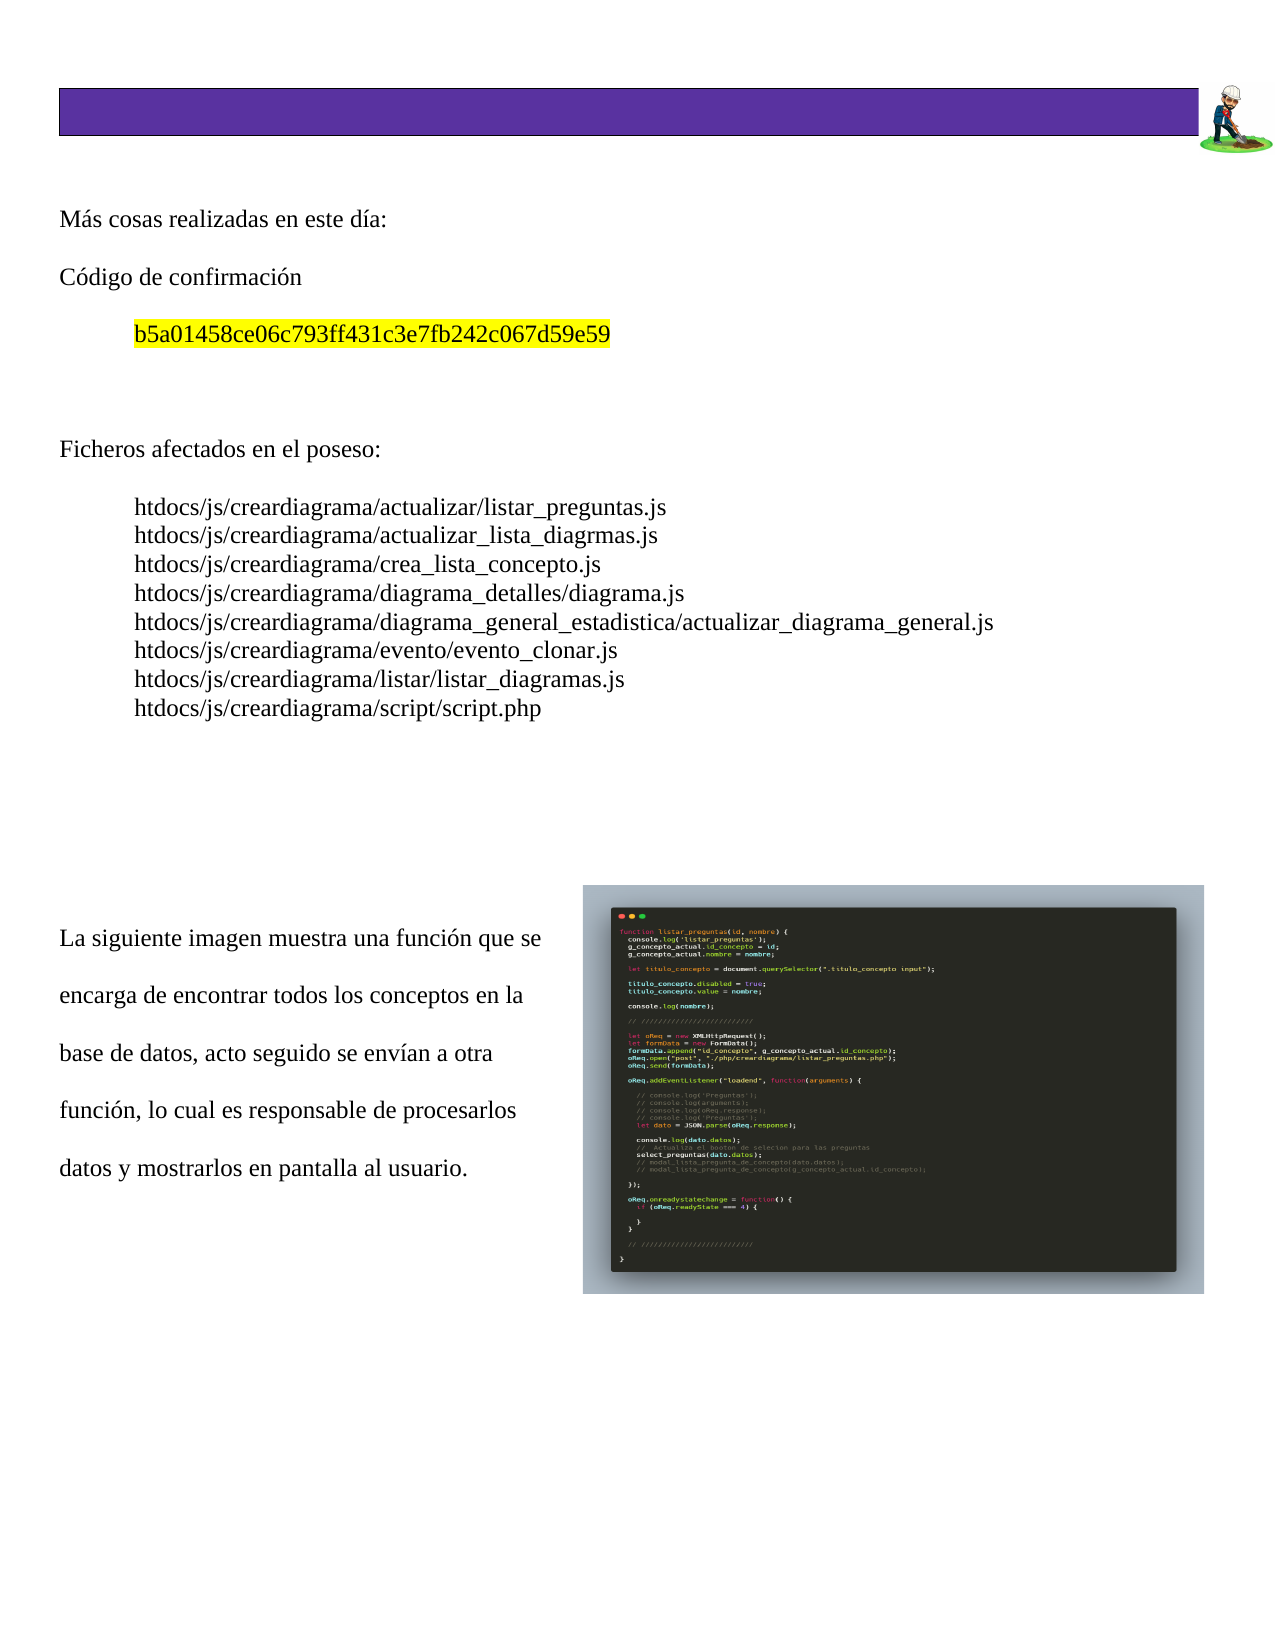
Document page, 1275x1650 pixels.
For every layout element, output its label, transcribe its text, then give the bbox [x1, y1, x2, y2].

text La siguiente imagen muestra una función que se encarga de encontrar todos los conceptos en la base de datos, acto seguido se envían a otra función, lo cual es responsable de procesarlos datos y mostrarlos en pantalla al usuario. [59, 909, 571, 1182]
text htdocs/js/creardiagrama/actualizar_lista_diagrmas.js [134, 521, 1216, 549]
text htdocs/js/creardiagrama/script/script.php [134, 693, 1216, 722]
text htdocs/js/creardiagrama/actualizar/listar_preguntas.js [134, 477, 1216, 521]
text Ficheros afectados en el poseso: [59, 420, 1216, 463]
picture [1198, 82, 1275, 155]
text htdocs/js/creardiagrama/diagrama_general_estadistica/actualizar_diagrama_general.js [134, 607, 1216, 636]
text Más cosas realizadas en este día: [59, 204, 1216, 233]
text b5a01458ce06c793ff431c3e7fb242c067d59e59 [134, 305, 1216, 348]
text htdocs/js/creardiagrama/listar/listar_diagramas.js [134, 664, 1216, 693]
text htdocs/js/creardiagrama/diagrama_detalles/diagrama.js [134, 578, 1216, 607]
text htdocs/js/creardiagrama/evento/evento_clonar.js [134, 636, 1216, 664]
text htdocs/js/creardiagrama/crea_lista_concepto.js [134, 549, 1216, 578]
picture [582, 885, 1205, 1294]
text Código de confirmación [59, 247, 1216, 291]
